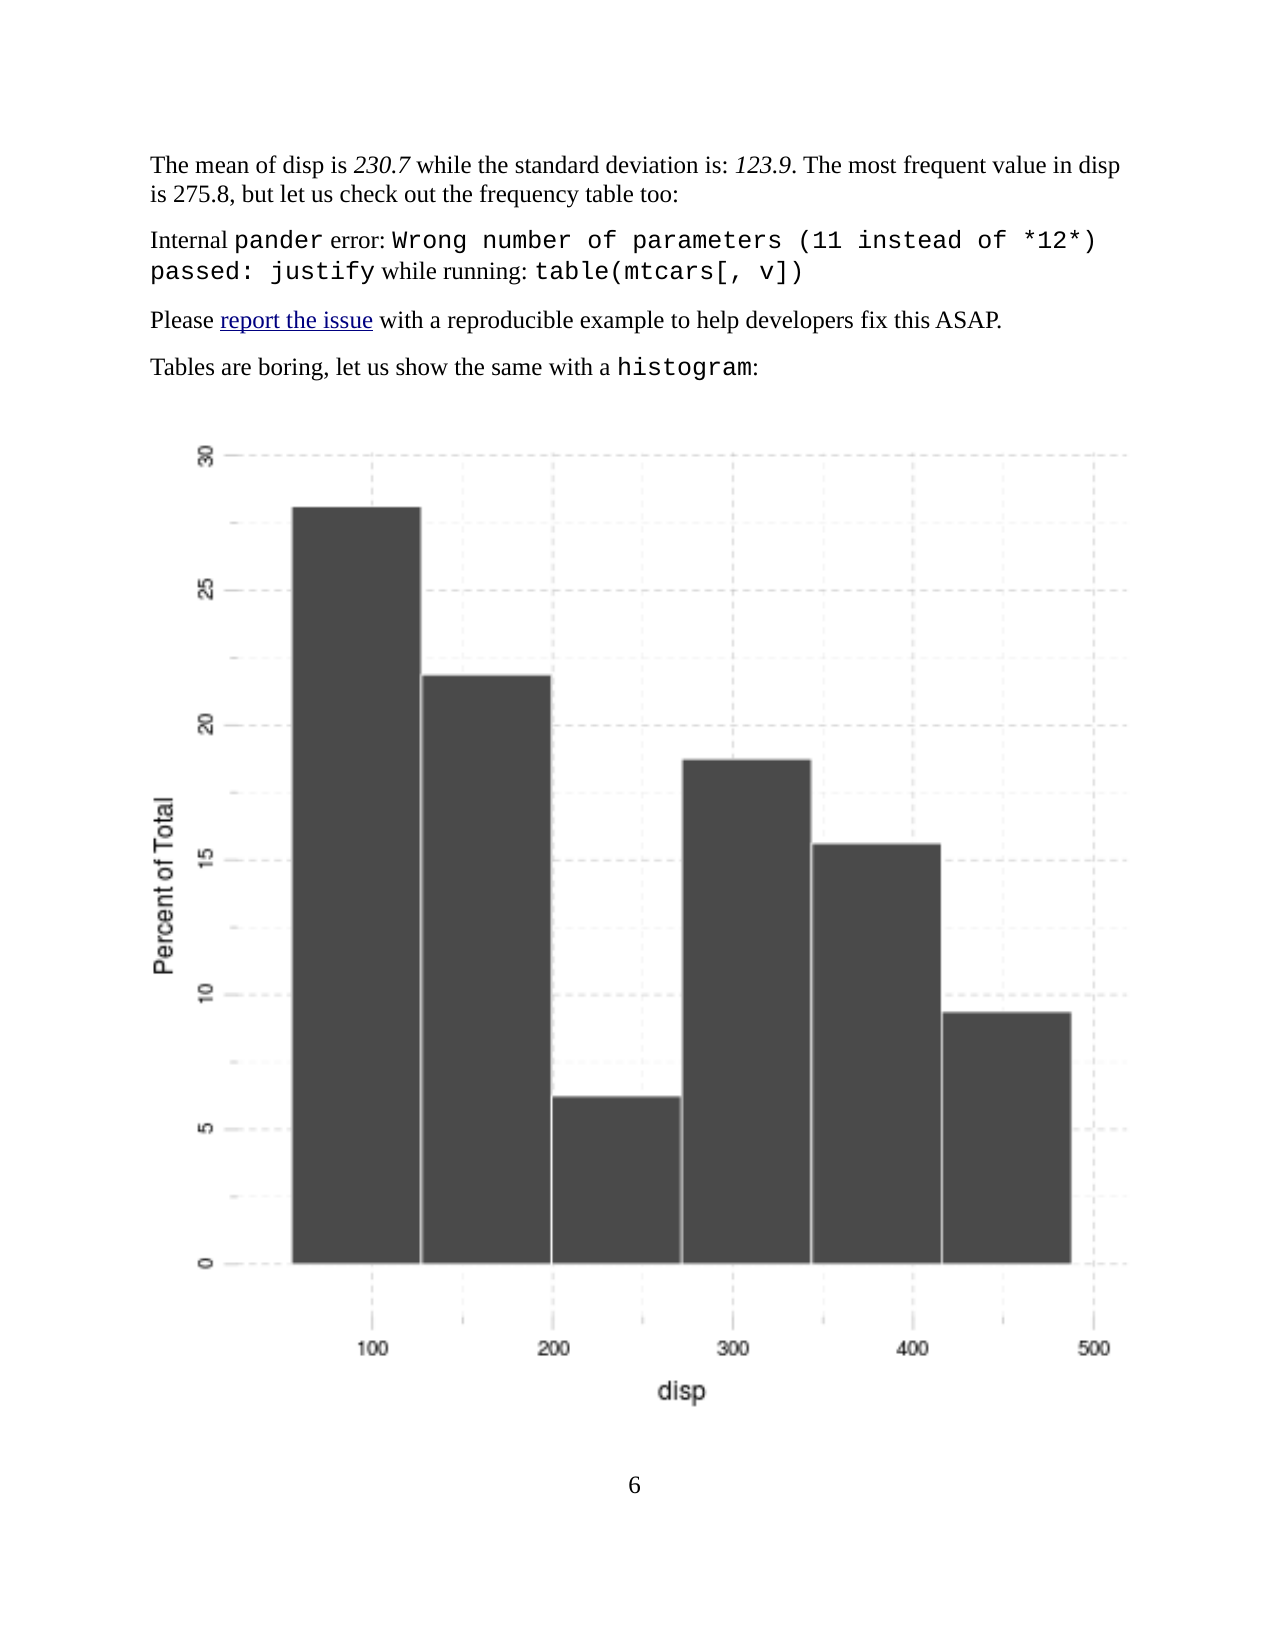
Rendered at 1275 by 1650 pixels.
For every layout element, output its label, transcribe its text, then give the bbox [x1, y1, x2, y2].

text Tables are boring, let us show the same with a histogram: [150, 352, 1125, 382]
text Internal pander error: Wrong number of parameters (11 instead of *12*) passed: justify while running: table(mtcars[, v]) [150, 225, 1125, 287]
text The mean of disp is 230.7 while the standard deviation is: 123.9. The most frequent value in disp is 275.8, but let us check out the frequency table too: [150, 150, 1125, 207]
text Please report the issue with a reproducible example to help developers fix this ASAP. [150, 305, 1125, 334]
picture [150, 400, 1163, 1413]
